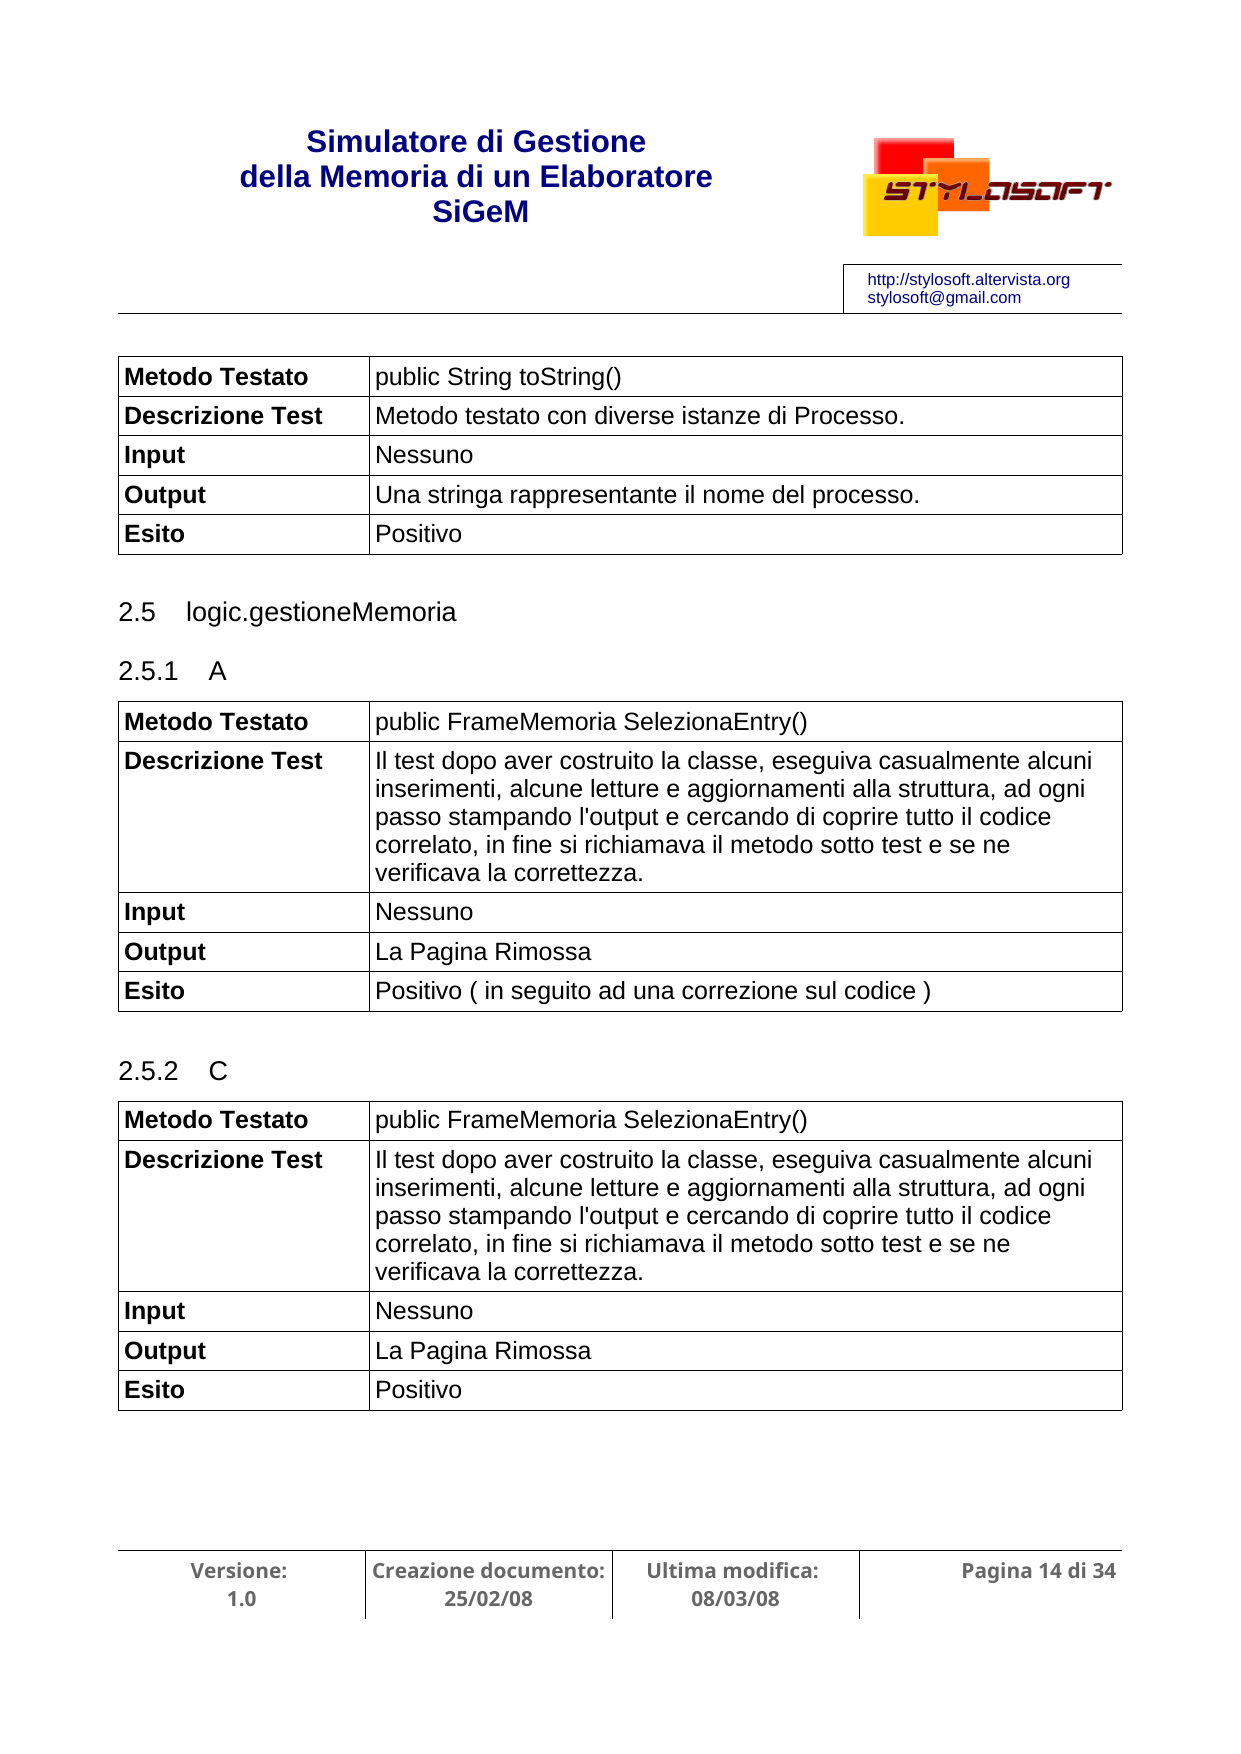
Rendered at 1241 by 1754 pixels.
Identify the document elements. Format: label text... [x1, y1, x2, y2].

subtitle A [118, 656, 1122, 687]
picture [848, 123, 1117, 247]
table_header Metodo Testato [119, 1102, 369, 1140]
table_cell La Pagina Rimossa [370, 933, 1122, 971]
table_cell Positivo [370, 515, 1122, 554]
table_cell Positivo ( in seguito ad una correzione sul codice ) [370, 972, 1122, 1011]
table_cell Input [119, 436, 369, 475]
table_cell Descrizione Test [119, 1141, 369, 1291]
table_cell Nessuno [370, 893, 1122, 932]
table_cell La Pagina Rimossa [370, 1332, 1122, 1370]
table_cell Metodo testato con diverse istanze di Processo. [370, 397, 1122, 435]
table_header Metodo Testato [119, 357, 369, 396]
table_cell Input [119, 893, 369, 932]
table_header public FrameMemoria SelezionaEntry() [370, 1102, 1122, 1140]
table_header public FrameMemoria SelezionaEntry() [370, 702, 1122, 741]
table_cell Il test dopo aver costruito la classe, eseguiva casualmente alcuni inserimenti, alcune letture e aggiornamenti alla struttura, ad ogni passo stampando l'output e cercando di coprire tutto il codice correlato, in fine si richiamava il metodo sotto test e se ne verificava la correttezza. [370, 1141, 1122, 1291]
table_cell Input [119, 1292, 369, 1331]
table_header Metodo Testato [119, 702, 369, 741]
table_cell Output [119, 476, 369, 514]
table_cell Esito [119, 515, 369, 554]
table_cell Nessuno [370, 1292, 1122, 1331]
table_cell Descrizione Test [119, 397, 369, 435]
table_header public String toString() [370, 357, 1122, 396]
table_cell Una stringa rappresentante il nome del processo. [370, 476, 1122, 514]
table_cell Il test dopo aver costruito la classe, eseguiva casualmente alcuni inserimenti, alcune letture e aggiornamenti alla struttura, ad ogni passo stampando l'output e cercando di coprire tutto il codice correlato, in fine si richiamava il metodo sotto test e se ne verificava la correttezza. [370, 742, 1122, 892]
table_cell Output [119, 1332, 369, 1370]
table_cell Esito [119, 1371, 369, 1409]
table_cell Positivo [370, 1371, 1122, 1409]
table_cell Output [119, 933, 369, 971]
subtitle C [118, 1055, 1122, 1086]
table_cell Descrizione Test [119, 742, 369, 892]
table_cell Nessuno [370, 436, 1122, 475]
subtitle logic.gestioneMemoria [118, 596, 1122, 627]
table_cell Esito [119, 972, 369, 1011]
